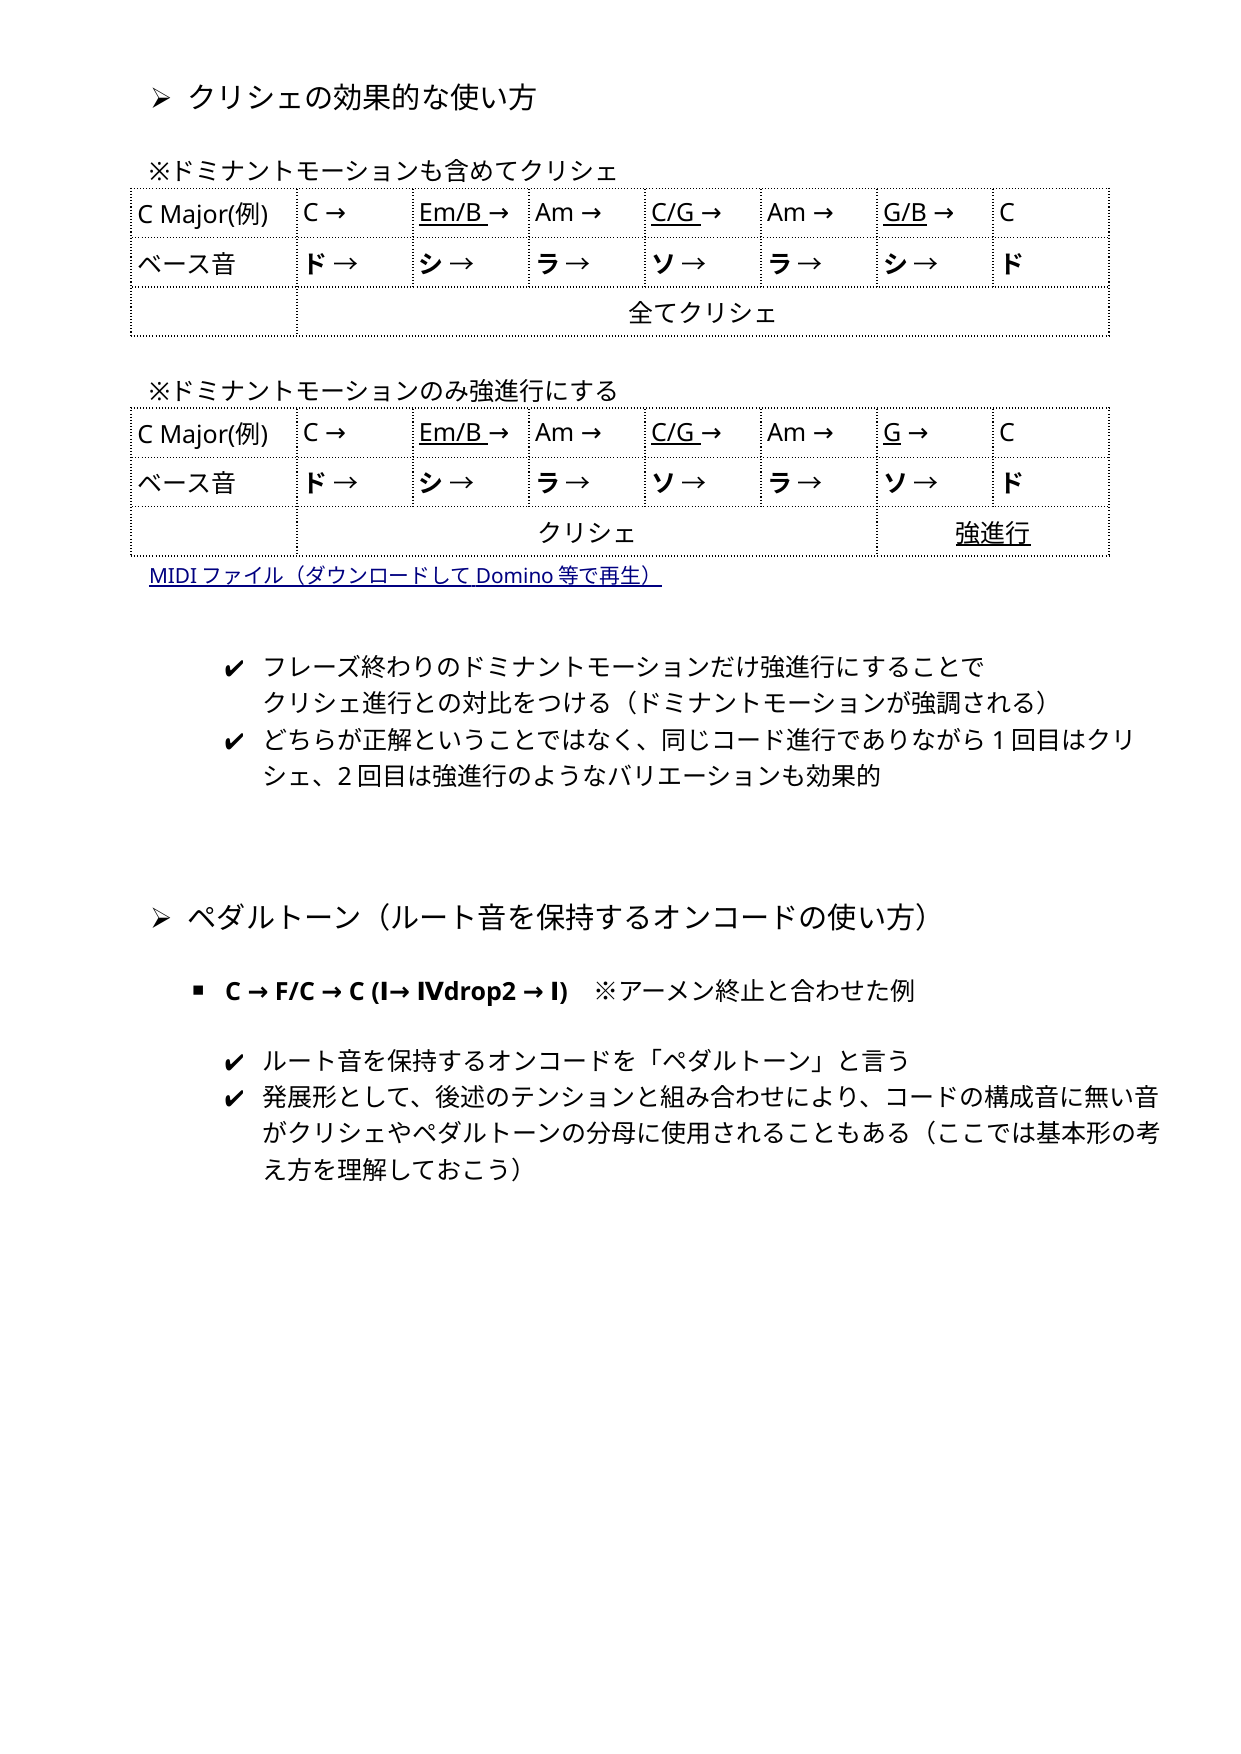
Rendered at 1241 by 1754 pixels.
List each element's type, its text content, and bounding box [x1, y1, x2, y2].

list ルート音を保持するオンコードを「ペダルトーン」と言う [225, 1041, 1165, 1078]
table_header Am → [529, 188, 645, 237]
table_cell ド → [297, 457, 413, 506]
list 発展形として、後述のテンションと組み合わせにより、コードの構成音に無い音がクリシェやペダルトーンの分母に使用されることもある（ここでは基本形の考え方を理解しておこう） [225, 1078, 1165, 1186]
table_header C [993, 407, 1109, 457]
list クリシェの効果的な使い方 [150, 75, 1165, 117]
table_header Am → [761, 188, 877, 237]
table_cell 全てクリシェ [297, 286, 1109, 335]
table_header Em/B → [413, 188, 529, 237]
table_cell ド → [297, 237, 413, 286]
table_cell ベース音 [131, 457, 297, 506]
table_cell ラ → [761, 457, 877, 506]
table_cell [131, 506, 297, 555]
table_header Am → [761, 407, 877, 457]
table_cell [131, 286, 297, 335]
table_cell ソ → [645, 457, 761, 506]
table_cell シ → [413, 457, 529, 506]
table_header C [993, 188, 1109, 237]
table_cell クリシェ [297, 506, 877, 555]
table_cell ラ → [529, 237, 645, 286]
table_header C/G → [645, 188, 761, 237]
table_header C → [297, 407, 413, 457]
table_cell ラ → [761, 237, 877, 286]
table_cell ベース音 [131, 237, 297, 286]
table_header C Major(例) [131, 407, 297, 457]
text ※ドミナントモーションのみ強進行にする [75, 371, 1165, 407]
table_cell ド [993, 237, 1109, 286]
table_header Em/B → [413, 407, 529, 457]
list どちらが正解ということではなく、同じコード進行でありながら1回目はクリシェ、2回目は強進行のようなバリエーションも効果的 [225, 720, 1165, 793]
table_header C Major(例) [131, 188, 297, 237]
table_cell ラ → [529, 457, 645, 506]
list フレーズ終わりのドミナントモーションだけ強進行にすることで クリシェ進行との対比をつける（ドミナントモーションが強調される） [225, 648, 1165, 720]
text MIDIファイル（ダウンロードしてDomino等で再生） [75, 557, 1165, 591]
table_cell シ → [877, 237, 993, 286]
table_cell ソ → [645, 237, 761, 286]
list C → F/C → C (Ⅰ→ Ⅳdrop2 → Ⅰ) ※アーメン終止と合わせた例 [187, 971, 1165, 1007]
table_cell ド [993, 457, 1109, 506]
list ペダルトーン（ルート音を保持するオンコードの使い方） [150, 895, 1165, 937]
table_header C → [297, 188, 413, 237]
table_cell 強進行 [877, 506, 1109, 555]
table_header G → [877, 407, 993, 457]
table_cell シ → [413, 237, 529, 286]
table_header C/G → [645, 407, 761, 457]
table_header Am → [529, 407, 645, 457]
table_header G/B → [877, 188, 993, 237]
table_cell ソ → [877, 457, 993, 506]
text ※ドミナントモーションも含めてクリシェ [75, 151, 1165, 188]
